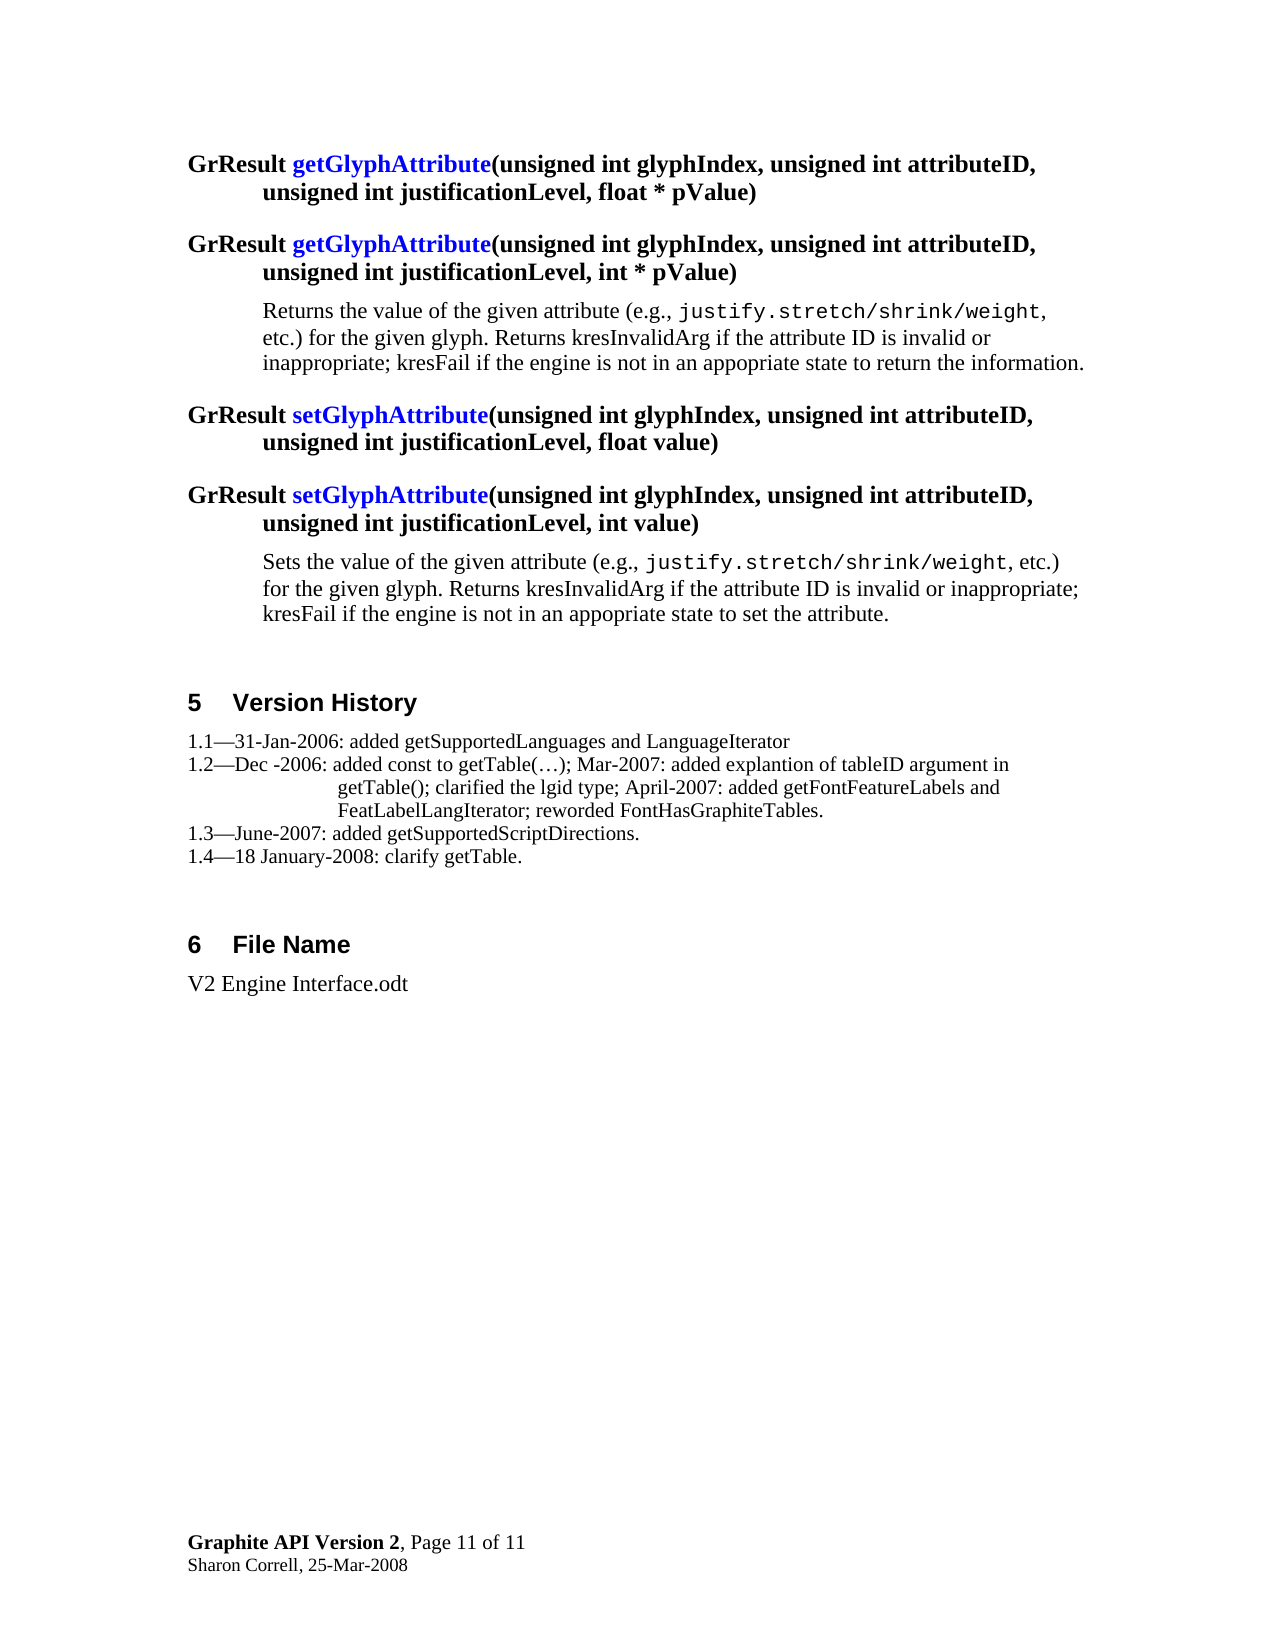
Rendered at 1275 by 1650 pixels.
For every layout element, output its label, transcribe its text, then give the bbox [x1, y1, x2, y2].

text GrResult setGlyphAttribute(unsigned int glyphIndex, unsigned int attributeID, unsigned int justificationLevel, int value) [187, 481, 1087, 537]
text Returns the value of the given attribute (e.g., justify.stretch/shrink/weight, etc.) for the given glyph. Returns kresInvalidArg if the attribute ID is invalid or inappropriate; kresFail if the engine is not in an appopriate state to return the information. [262, 298, 1087, 376]
text GrResult getGlyphAttribute(unsigned int glyphIndex, unsigned int attributeID, unsigned int justificationLevel, int * pValue) [187, 230, 1087, 286]
text GrResult setGlyphAttribute(unsigned int glyphIndex, unsigned int attributeID, unsigned int justificationLevel, float value) [187, 401, 1087, 456]
subtitle File Name [187, 931, 1087, 959]
text V2 Engine Interface.odt [187, 971, 1087, 997]
text Sets the value of the given attribute (e.g., justify.stretch/shrink/weight, etc.) for the given glyph. Returns kresInvalidArg if the attribute ID is invalid or inappropriate; kresFail if the engine is not in an appopriate state to set the attribute. [262, 549, 1087, 627]
text 1.2—Dec -2006: added const to getTable(…); Mar-2007: added explantion of tableID argument in getTable(); clarified the lgid type; April-2007: added getFontFeatureLabels and FeatLabelLangIterator; reworded FontHasGraphiteTables. [187, 753, 1087, 822]
text 1.4—18 January-2008: clarify getTable. [187, 845, 1087, 868]
text 1.3—June-2007: added getSupportedScriptDirections. [187, 822, 1087, 845]
subtitle Version History [187, 689, 1087, 717]
text 1.1—31-Jan-2006: added getSupportedLanguages and LanguageIterator [187, 729, 1087, 753]
text GrResult getGlyphAttribute(unsigned int glyphIndex, unsigned int attributeID, unsigned int justificationLevel, float * pValue) [187, 150, 1087, 205]
